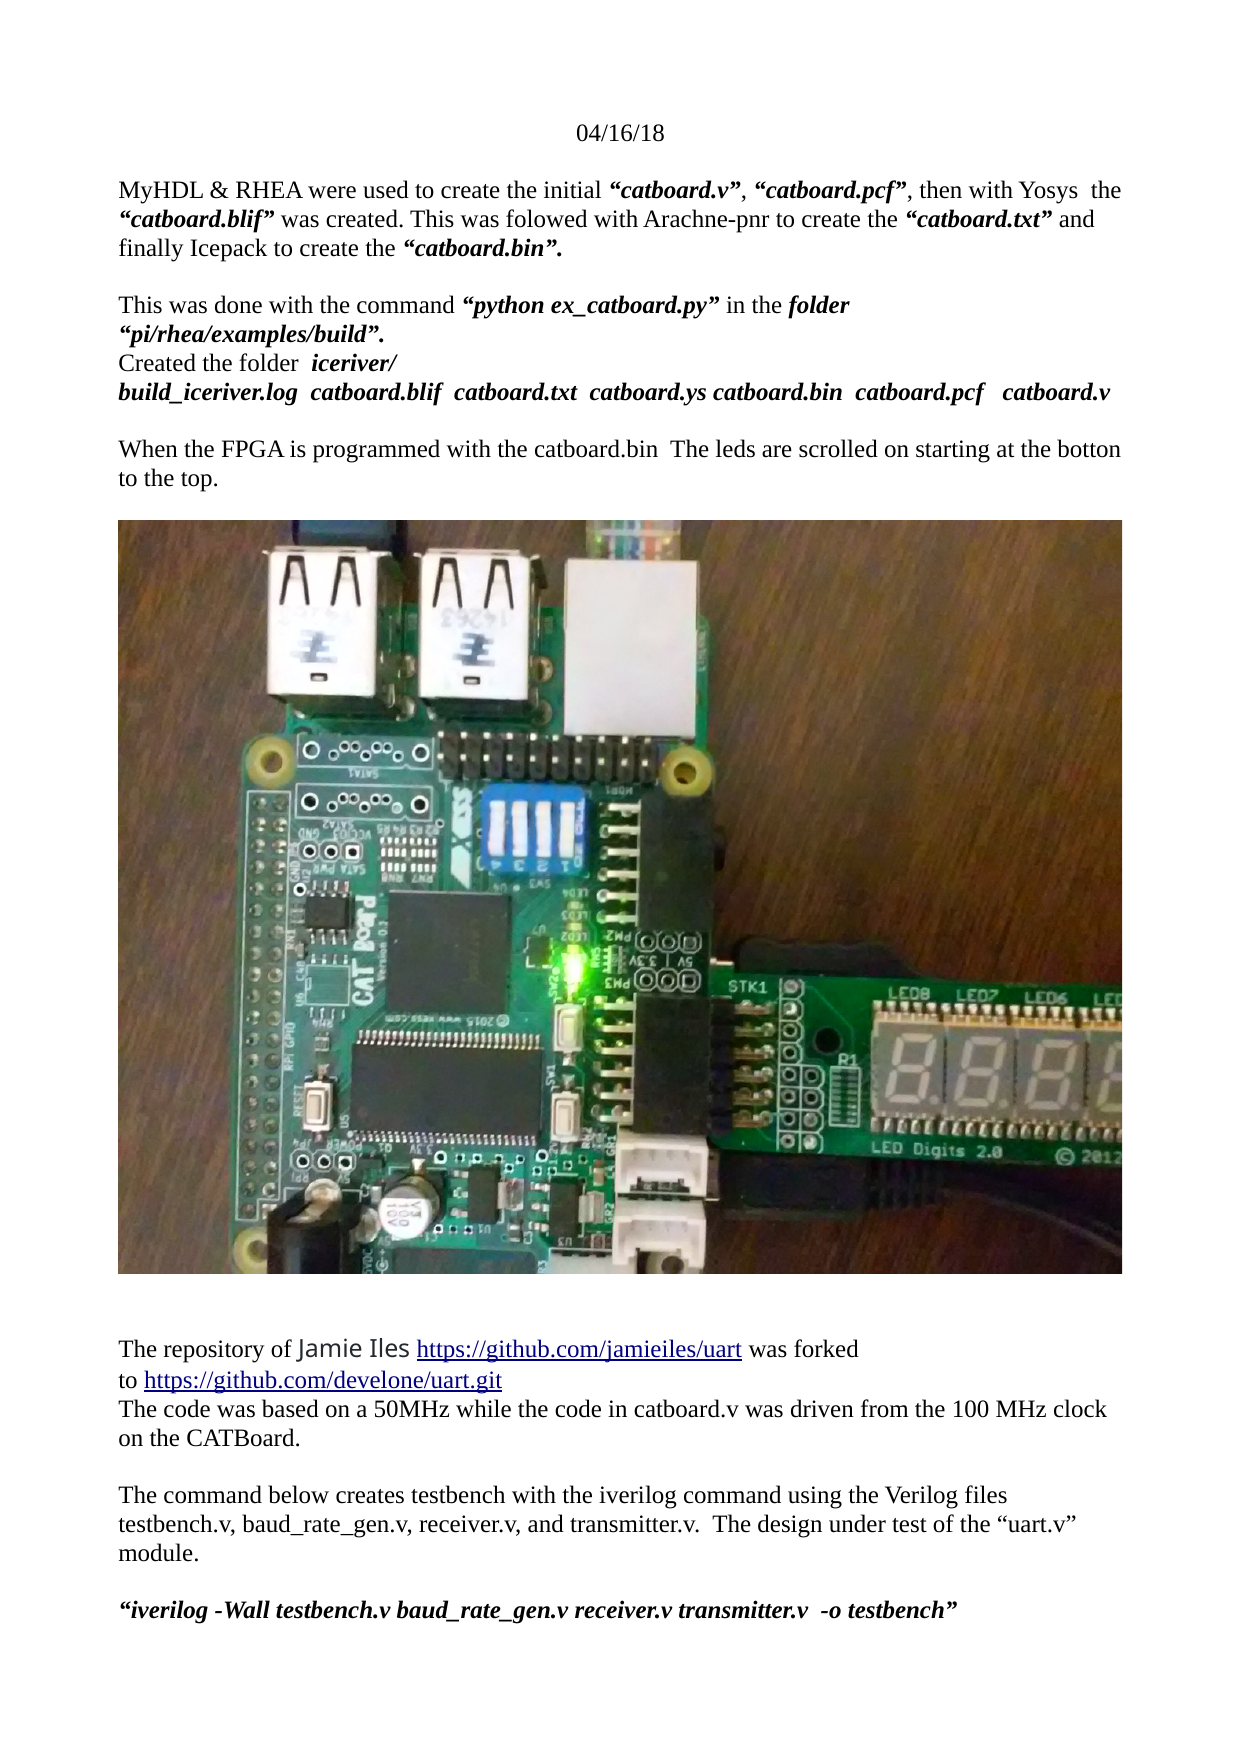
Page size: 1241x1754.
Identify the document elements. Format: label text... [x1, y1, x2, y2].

text The repository of Jamie Iles https://github.com/jamieiles/uart was forked [118, 1331, 1122, 1365]
text Created the folder iceriver/ [118, 348, 1122, 377]
text “iverilog -Wall testbench.v baud_rate_gen.v receiver.v transmitter.v -o testbench” [118, 1595, 1122, 1624]
picture [118, 520, 1123, 1274]
text This was done with the command “python ex_catboard.py” in the folder “pi/rhea/examples/build”. [118, 291, 1122, 348]
text 04/16/18 [118, 118, 1122, 147]
text When the FPGA is programmed with the catboard.bin The leds are scrolled on starting at the botton to the top. [118, 434, 1122, 492]
text testbench.v, baud_rate_gen.v, receiver.v, and transmitter.v. The design under test of the “uart.v” module. [118, 1509, 1122, 1566]
text The command below creates testbench with the iverilog command using the Verilog files [118, 1480, 1122, 1509]
text to https://github.com/develone/uart.git [118, 1365, 1122, 1394]
text build_iceriver.log catboard.blif catboard.txt catboard.ys catboard.bin catboard.pcf catboard.v [118, 377, 1122, 406]
text MyHDL & RHEA were used to create the initial “catboard.v”, “catboard.pcf”, then with Yosys the “catboard.blif” was created. This was folowed with Arachne-pnr to create the “catboard.txt” and finally Icepack to create the “catboard.bin”. [118, 176, 1122, 262]
text The code was based on a 50MHz while the code in catboard.v was driven from the 100 MHz clock on the CATBoard. [118, 1394, 1122, 1451]
